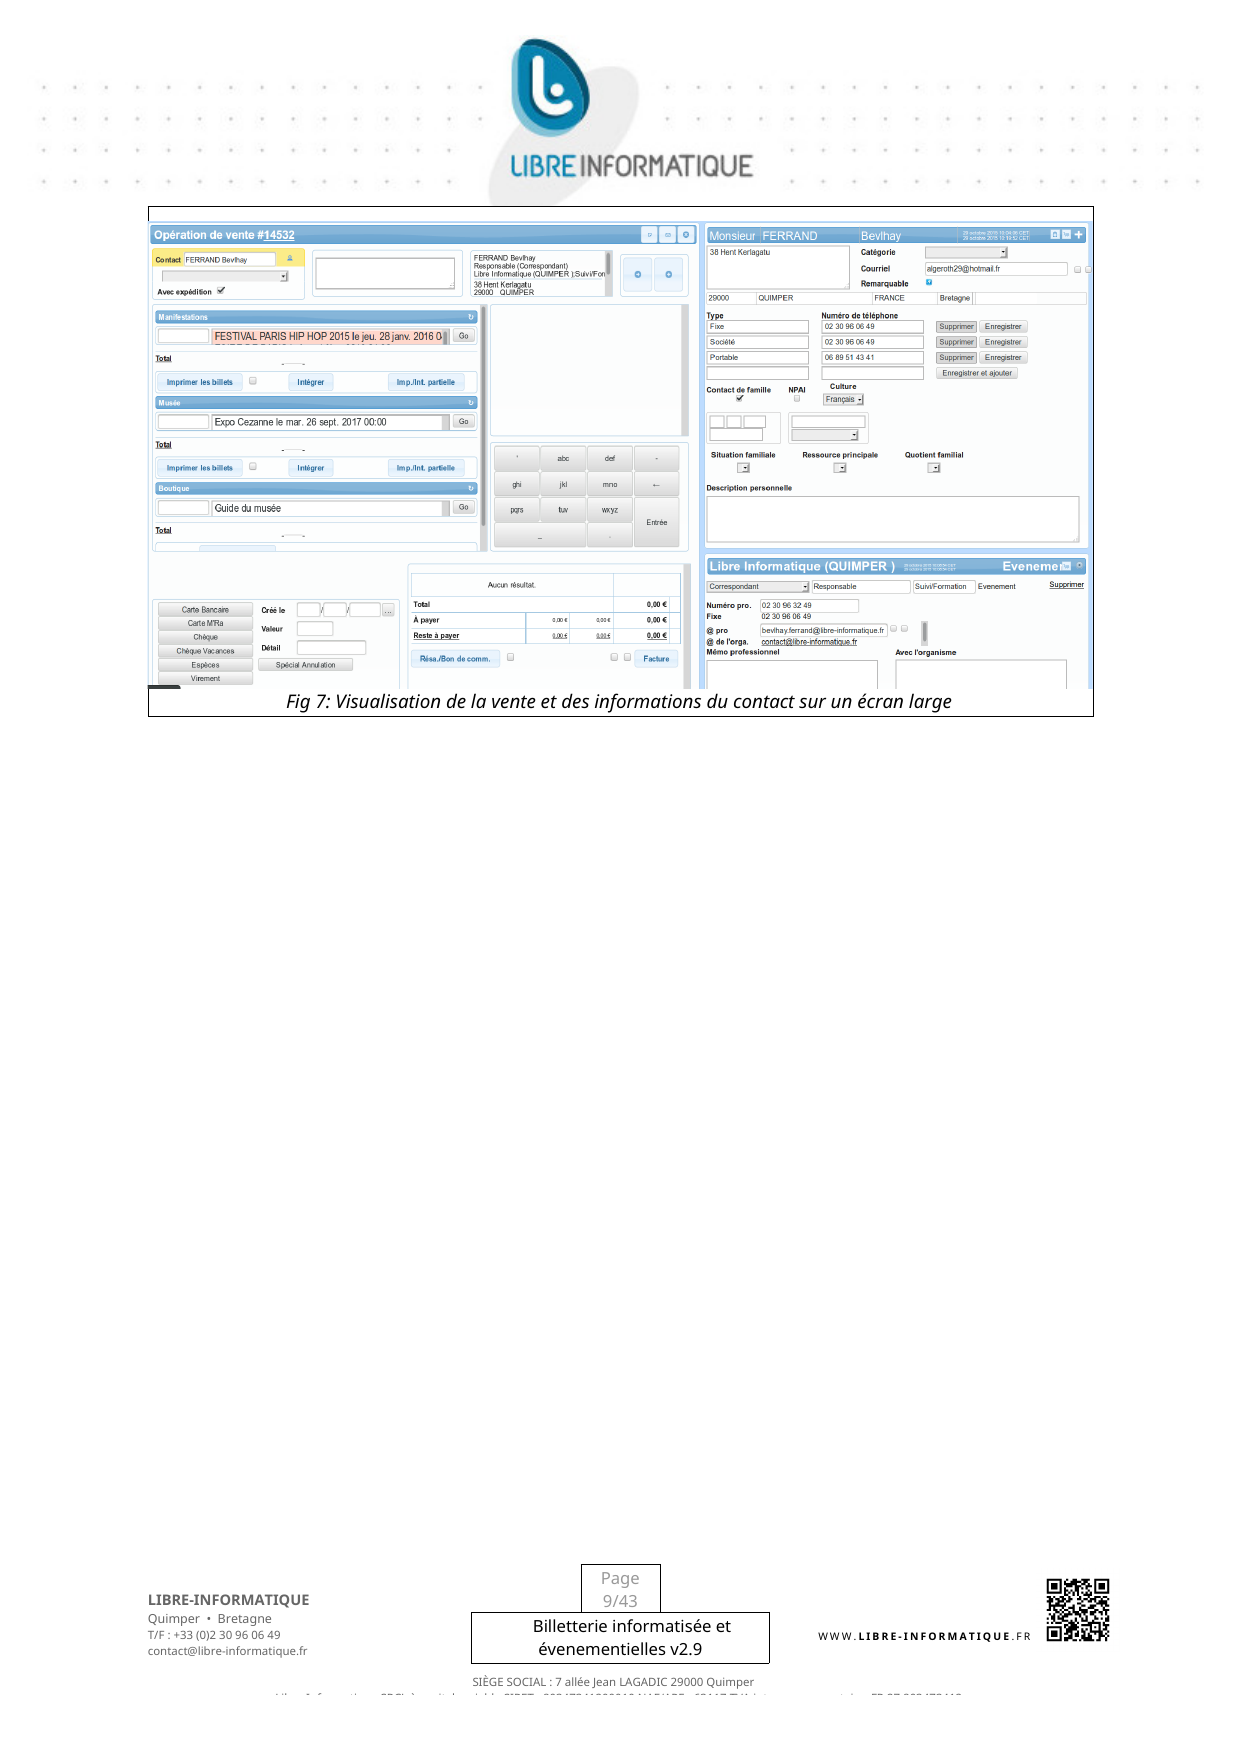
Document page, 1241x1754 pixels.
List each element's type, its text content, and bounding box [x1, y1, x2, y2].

text Fig 7: Visualisation de la vente et des informations du contact sur un écran large [151, 689, 1089, 714]
picture [147, 221, 1093, 689]
picture [27, 35, 1213, 220]
picture [1036, 1568, 1120, 1652]
